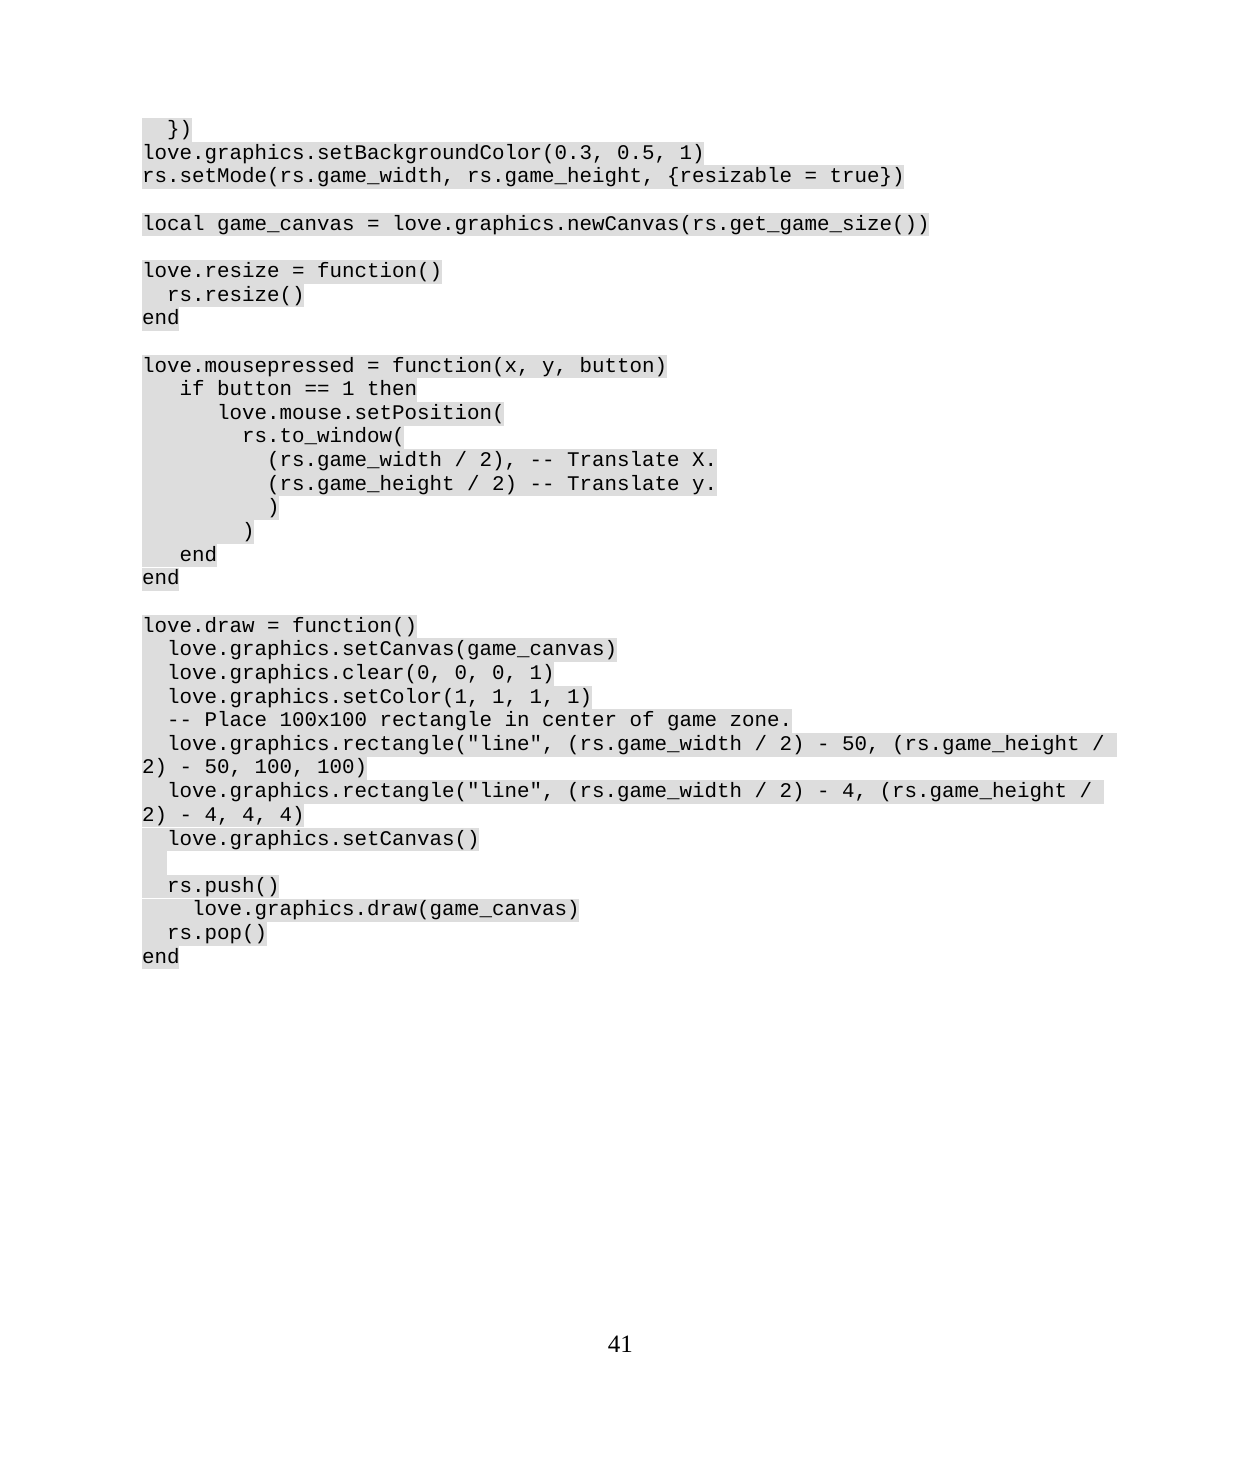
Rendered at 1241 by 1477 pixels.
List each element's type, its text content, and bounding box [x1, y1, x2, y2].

text end [142, 567, 1122, 591]
text love.graphics.setCanvas() [142, 827, 1122, 851]
text (rs.game_height / 2) -- Translate y. [717, 473, 1122, 496]
text love.graphics.setCanvas(game_canvas) [617, 638, 1122, 662]
text rs.push() [279, 875, 1122, 898]
text end [179, 946, 1122, 969]
text rs.setMode(rs.game_width, rs.game_height, {resizable = true}) [904, 165, 1122, 189]
text rs.to_window( [404, 426, 1122, 449]
text love.mouse.setPosition( [504, 402, 1122, 426]
text rs.pop() [267, 922, 1122, 946]
text rs.resize() [304, 284, 1122, 307]
text love.graphics.rectangle("line", (rs.game_width / 2) - 4, (rs.game_height / 2) - 4, 4, 4) [304, 780, 1122, 827]
text local game_canvas = love.graphics.newCanvas(rs.get_game_size()) [929, 213, 1122, 236]
text love.graphics.setBackgroundColor(0.3, 0.5, 1) [704, 142, 1122, 165]
text love.graphics.draw(game_canvas) [142, 898, 1122, 922]
text if button == 1 then [417, 378, 1122, 402]
text love.graphics.setColor(1, 1, 1, 1) [592, 686, 1122, 709]
text (rs.game_width / 2), -- Translate X. [717, 449, 1122, 473]
text ) [279, 496, 1122, 520]
text love.graphics.clear(0, 0, 0, 1) [554, 662, 1122, 686]
text love.draw = function() [417, 615, 1122, 638]
text ) [254, 520, 1122, 544]
text love.resize = function() [442, 260, 1122, 284]
text end [217, 544, 1122, 567]
text love.mousepressed = function(x, y, button) [142, 354, 1122, 378]
text }) [192, 118, 1122, 142]
text end [179, 307, 1122, 331]
text love.graphics.rectangle("line", (rs.game_width / 2) - 50, (rs.game_height / 2) - 50, 100, 100) [367, 733, 1122, 780]
text -- Place 100x100 rectangle in center of game zone. [792, 709, 1122, 733]
